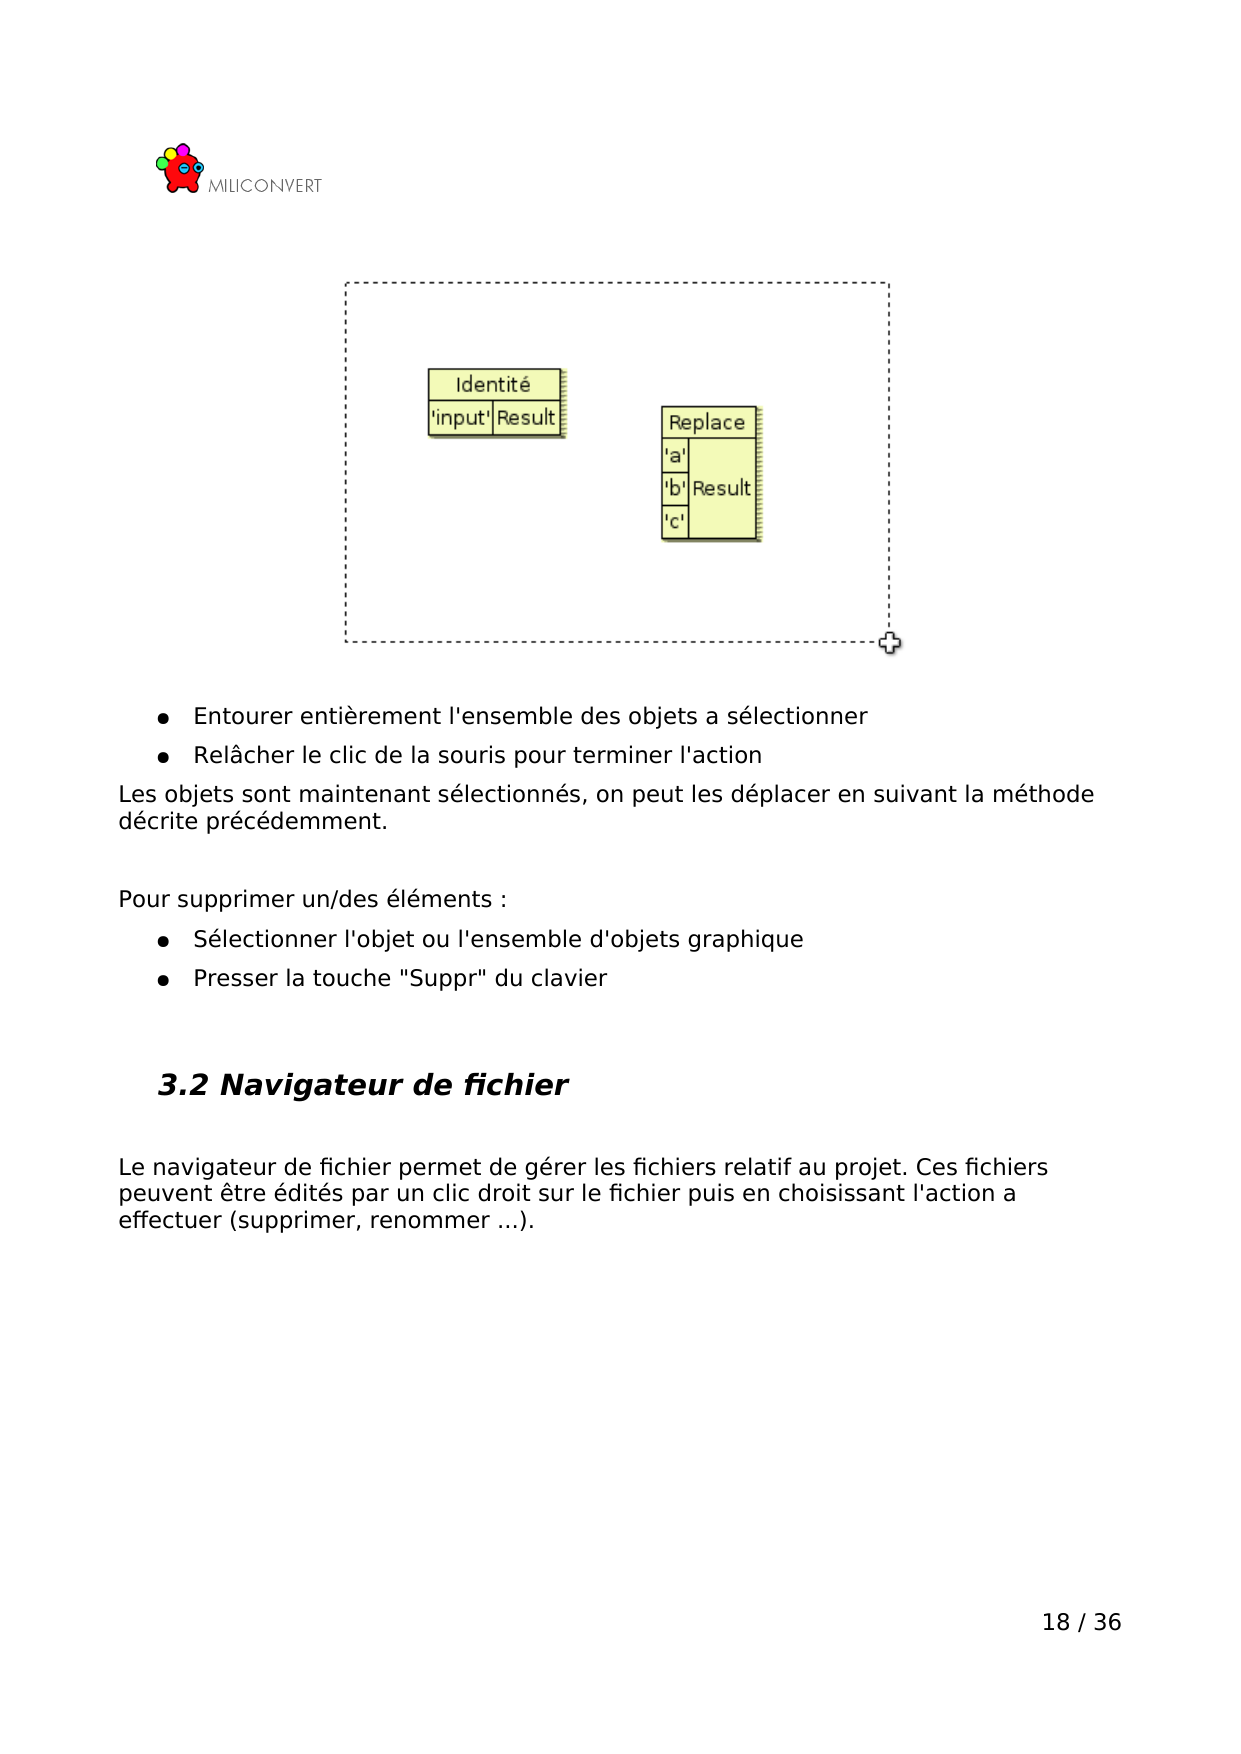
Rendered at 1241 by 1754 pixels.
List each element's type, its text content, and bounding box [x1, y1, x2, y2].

subtitle Navigateur de fichier [148, 1068, 1122, 1102]
list Entourer entièrement l'ensemble des objets a sélectionner [156, 703, 1122, 730]
picture [328, 265, 912, 665]
picture [132, 119, 354, 225]
list Presser la touche "Suppr" du clavier [156, 965, 1122, 992]
text Pour supprimer un/des éléments : [118, 887, 1122, 913]
text Le navigateur de fichier permet de gérer les fichiers relatif au projet. Ces fichiers peuvent être édités par un clic droit sur le fichier puis en choisissant l'action a effectuer (supprimer, renommer ...). [118, 1154, 1122, 1234]
text Les objets sont maintenant sélectionnés, on peut les déplacer en suivant la méthode décrite précédemment. [118, 782, 1122, 835]
list Sélectionner l'objet ou l'ensemble d'objets graphique [156, 926, 1122, 952]
list Relâcher le clic de la souris pour terminer l'action [156, 742, 1122, 769]
